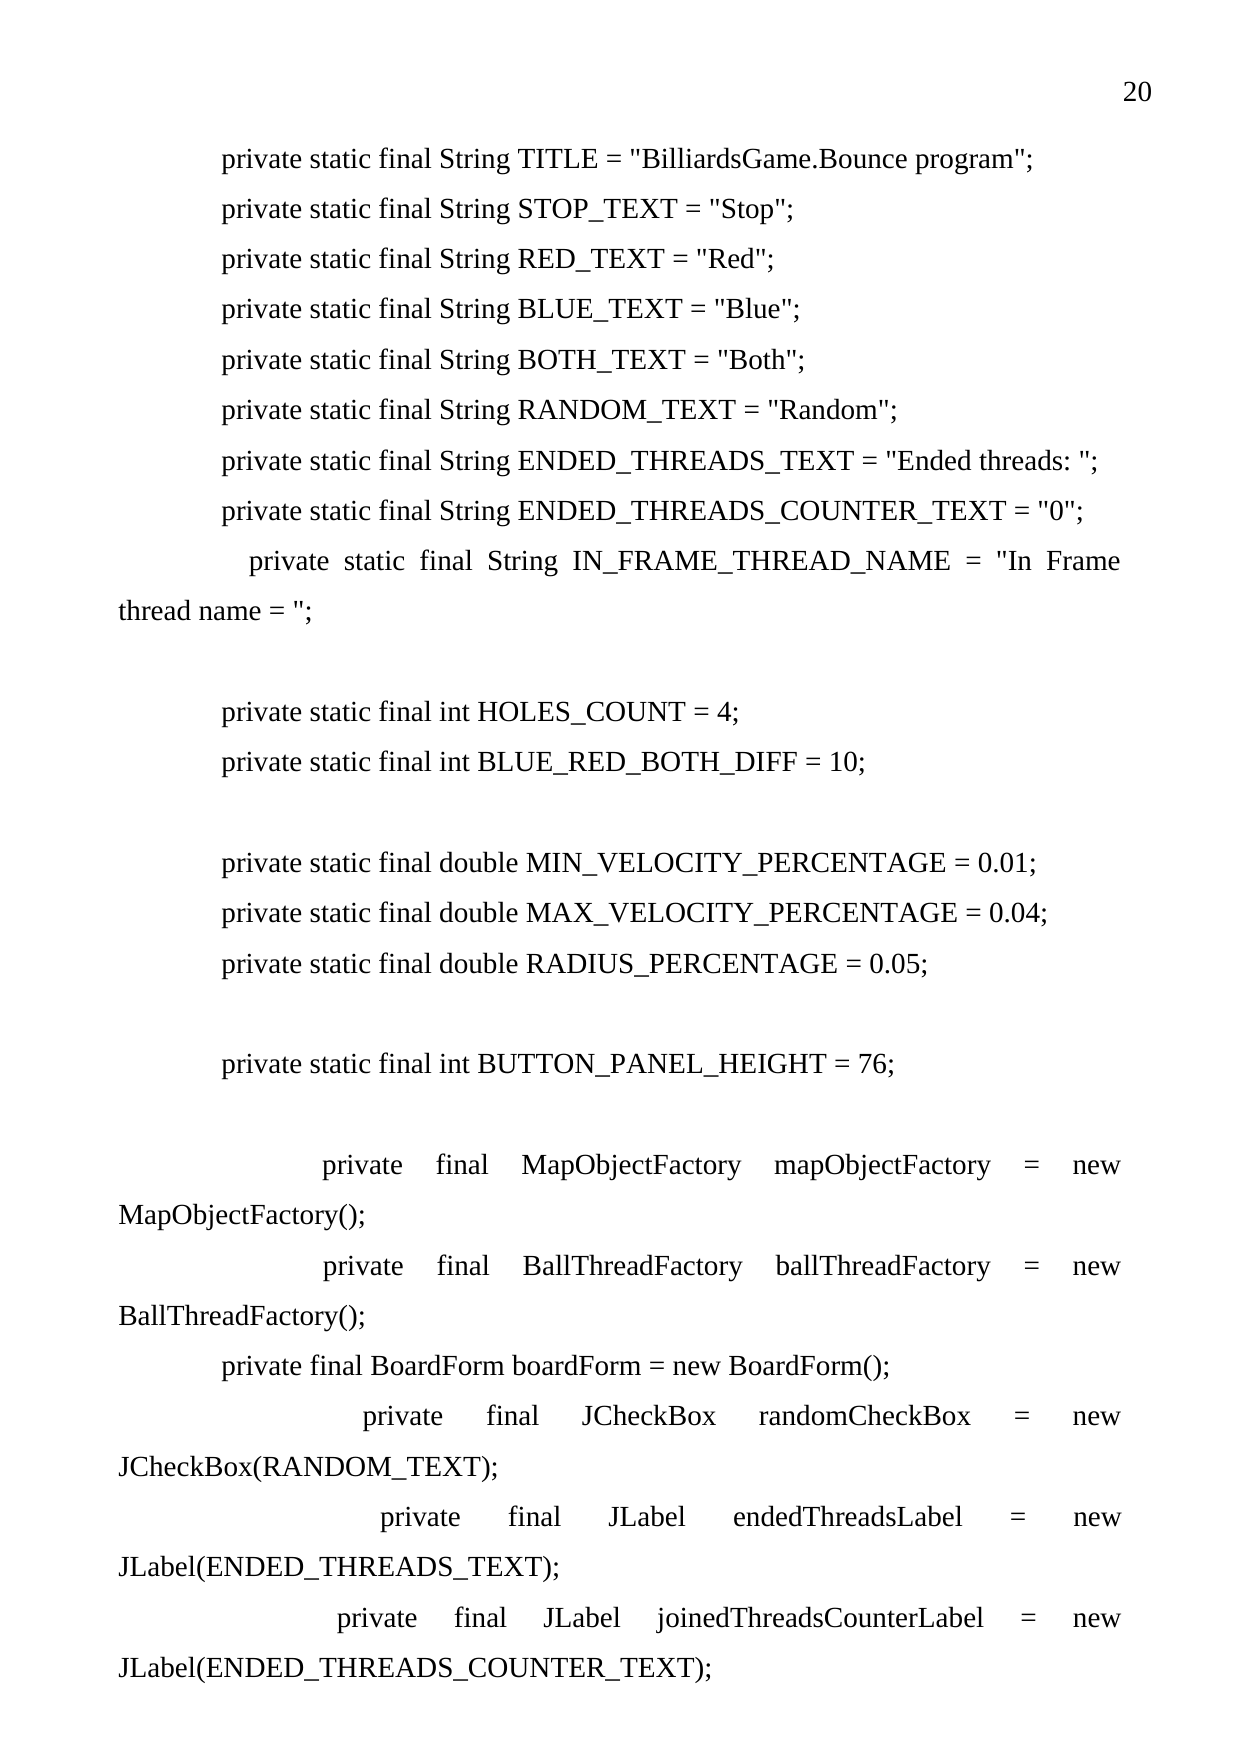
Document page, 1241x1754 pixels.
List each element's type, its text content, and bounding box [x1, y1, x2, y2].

text private static final String IN_FRAME_THREAD_NAME = "In Frame thread name = "; [118, 543, 1122, 627]
text private static final String ENDED_THREADS_COUNTER_TEXT = "0"; [118, 493, 1122, 526]
text private static final double MAX_VELOCITY_PERCENTAGE = 0.04; [118, 895, 1122, 929]
text private static final int BLUE_RED_BOTH_DIFF = 10; [118, 744, 1122, 778]
text private static final String ENDED_THREADS_TEXT = "Ended threads: "; [118, 443, 1122, 476]
text private static final String RANDOM_TEXT = "Random"; [118, 392, 1122, 426]
text private final MapObjectFactory mapObjectFactory = new MapObjectFactory(); [118, 1147, 1122, 1231]
text private static final double MIN_VELOCITY_PERCENTAGE = 0.01; [118, 845, 1122, 879]
text private final JLabel joinedThreadsCounterLabel = new JLabel(ENDED_THREADS_COUNTER_TEXT); [118, 1600, 1122, 1684]
text private final JLabel endedThreadsLabel = new JLabel(ENDED_THREADS_TEXT); [118, 1499, 1122, 1583]
text private final JCheckBox randomCheckBox = new JCheckBox(RANDOM_TEXT); [118, 1398, 1122, 1482]
text private static final String BLUE_TEXT = "Blue"; [118, 292, 1122, 325]
text private final BoardForm boardForm = new BoardForm(); [118, 1348, 1122, 1382]
text private static final String BOTH_TEXT = "Both"; [118, 342, 1122, 376]
text private static final String RED_TEXT = "Red"; [118, 241, 1122, 275]
text private static final String STOP_TEXT = "Stop"; [118, 191, 1122, 224]
text private static final String TITLE = "BilliardsGame.Bounce program"; [118, 141, 1122, 174]
text private static final double RADIUS_PERCENTAGE = 0.05; [118, 946, 1122, 979]
text private final BallThreadFactory ballThreadFactory = new BallThreadFactory(); [118, 1248, 1122, 1331]
text private static final int BUTTON_PANEL_HEIGHT = 76; [118, 1046, 1122, 1080]
text private static final int HOLES_COUNT = 4; [118, 694, 1122, 728]
